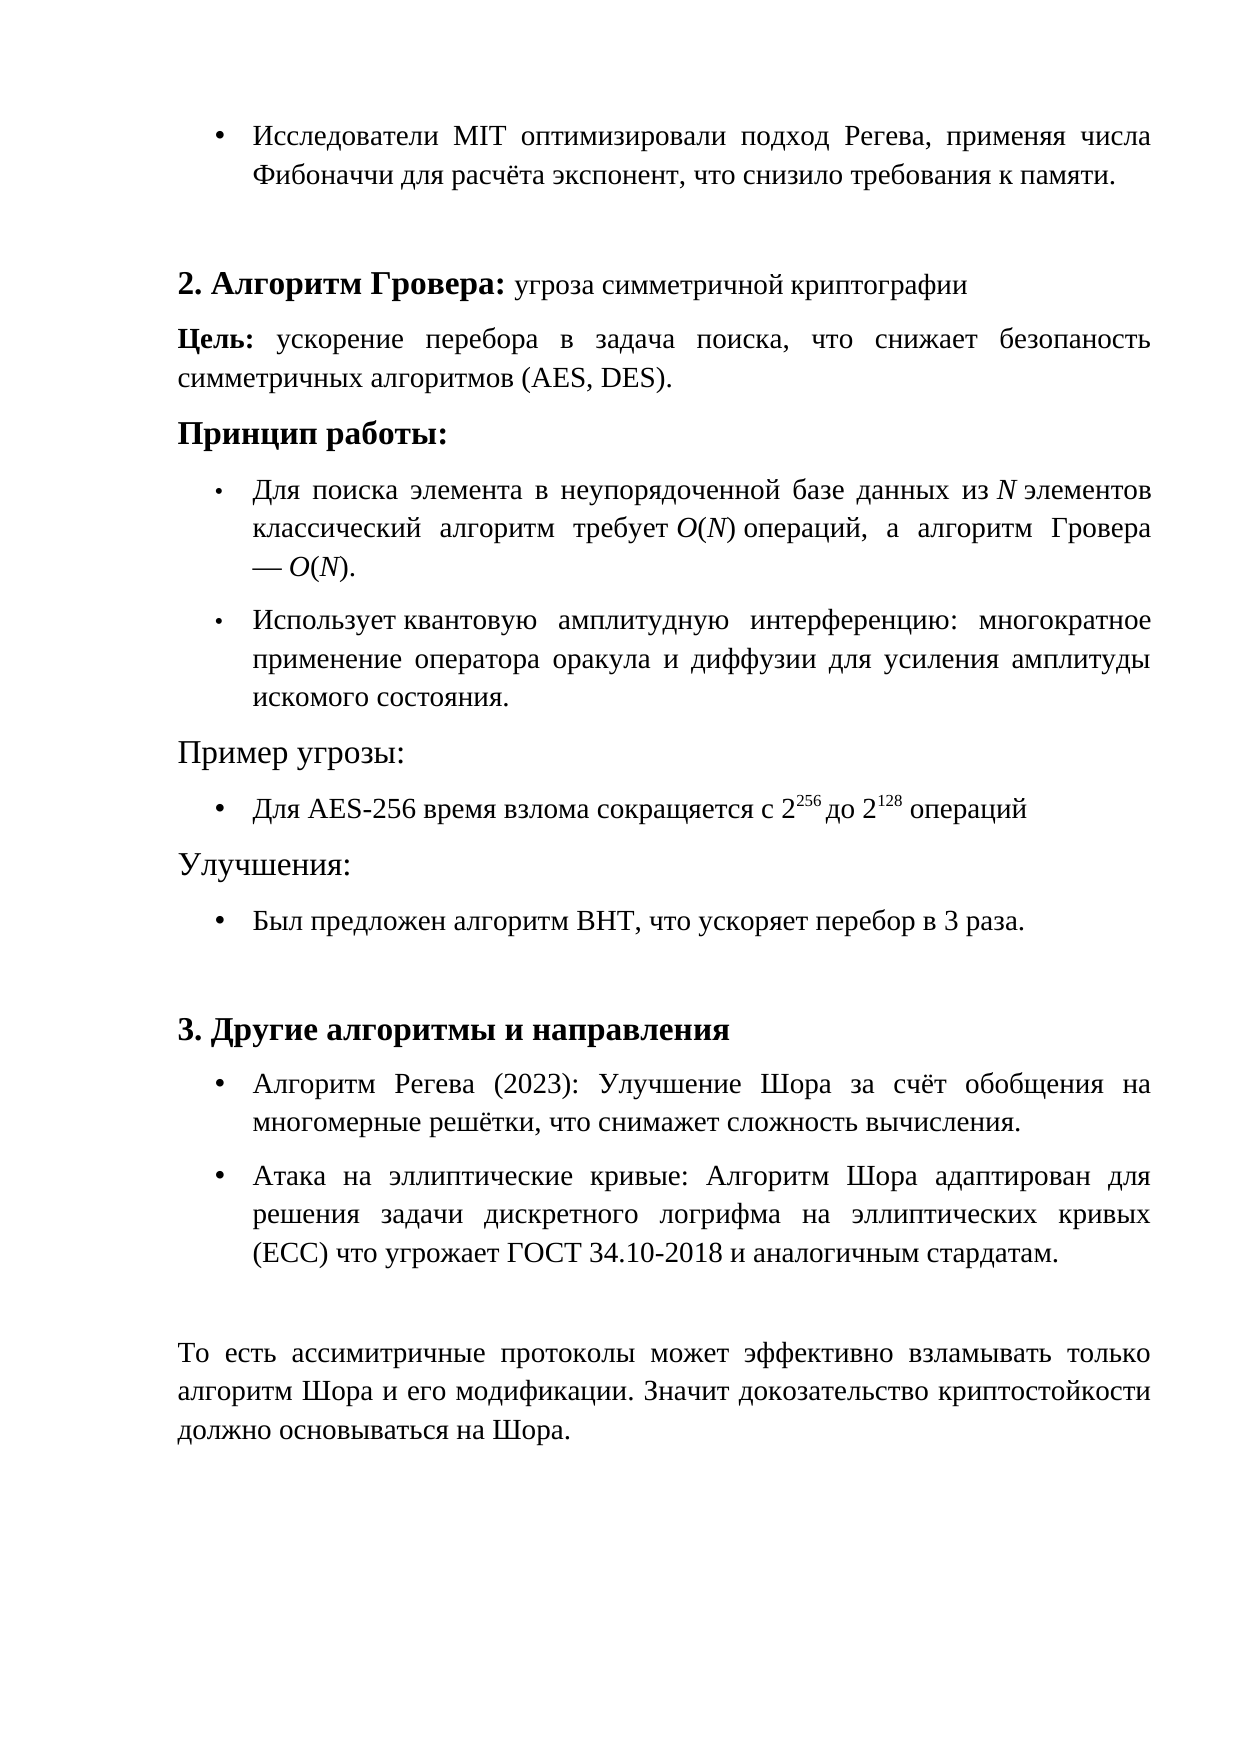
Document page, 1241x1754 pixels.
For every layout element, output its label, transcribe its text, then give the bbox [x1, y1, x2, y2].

text 2. Алгоритм Гровера: угроза симметричной криптографии [177, 263, 1152, 301]
list Исследователи MIT оптимизировали подход Регева, применяя числа Фибоначчи для расчёта экспонент, что снизило требования к памяти. [215, 118, 1152, 190]
list Использует квантовую амплитудную интерференцию: многократное применение оператора оракула и диффузии для усиления амплитуды искомого состояния. [215, 602, 1152, 713]
list Для AES-256 время взлома сокращяется с 2256 до 2128 операций [215, 791, 1152, 825]
text Цель: ускорение перебора в задача поиска, что снижает безопаность симметричных алгоритмов (AES, DES). [177, 322, 1152, 394]
text Пример угрозы: [177, 732, 1152, 771]
list Атака на эллиптические кривые: Алгоритм Шора адаптирован для решения задачи дискретного логрифма на эллиптических кривых (ЕСС) что угрожает ГОСТ 34.10-2018 и аналогичным стардатам. [215, 1158, 1152, 1268]
list Для поиска элемента в неупорядоченной базе данных из N элементов классический алгоритм требует O(N) операций, а алгоритм Гровера — O(N​). [215, 472, 1152, 583]
list Алгоритм Регева (2023): Улучшение Шора за счёт обобщения на многомерные решётки, что снимажет сложность вычисления. [215, 1066, 1152, 1138]
text Принцип работы: [177, 413, 1152, 452]
text То есть ассимитричные протоколы может эффективно взламывать только алгоритм Шора и его модификации. Значит докозательство криптостойкости должно основываться на Шора. [177, 1335, 1152, 1445]
text Улучшения: [177, 844, 1152, 883]
subtitle 3. Другие алгоритмы и направления [177, 1009, 1152, 1048]
list Был предложен алгоритм BHT, что ускоряет перебор в 3 раза. [215, 903, 1152, 937]
